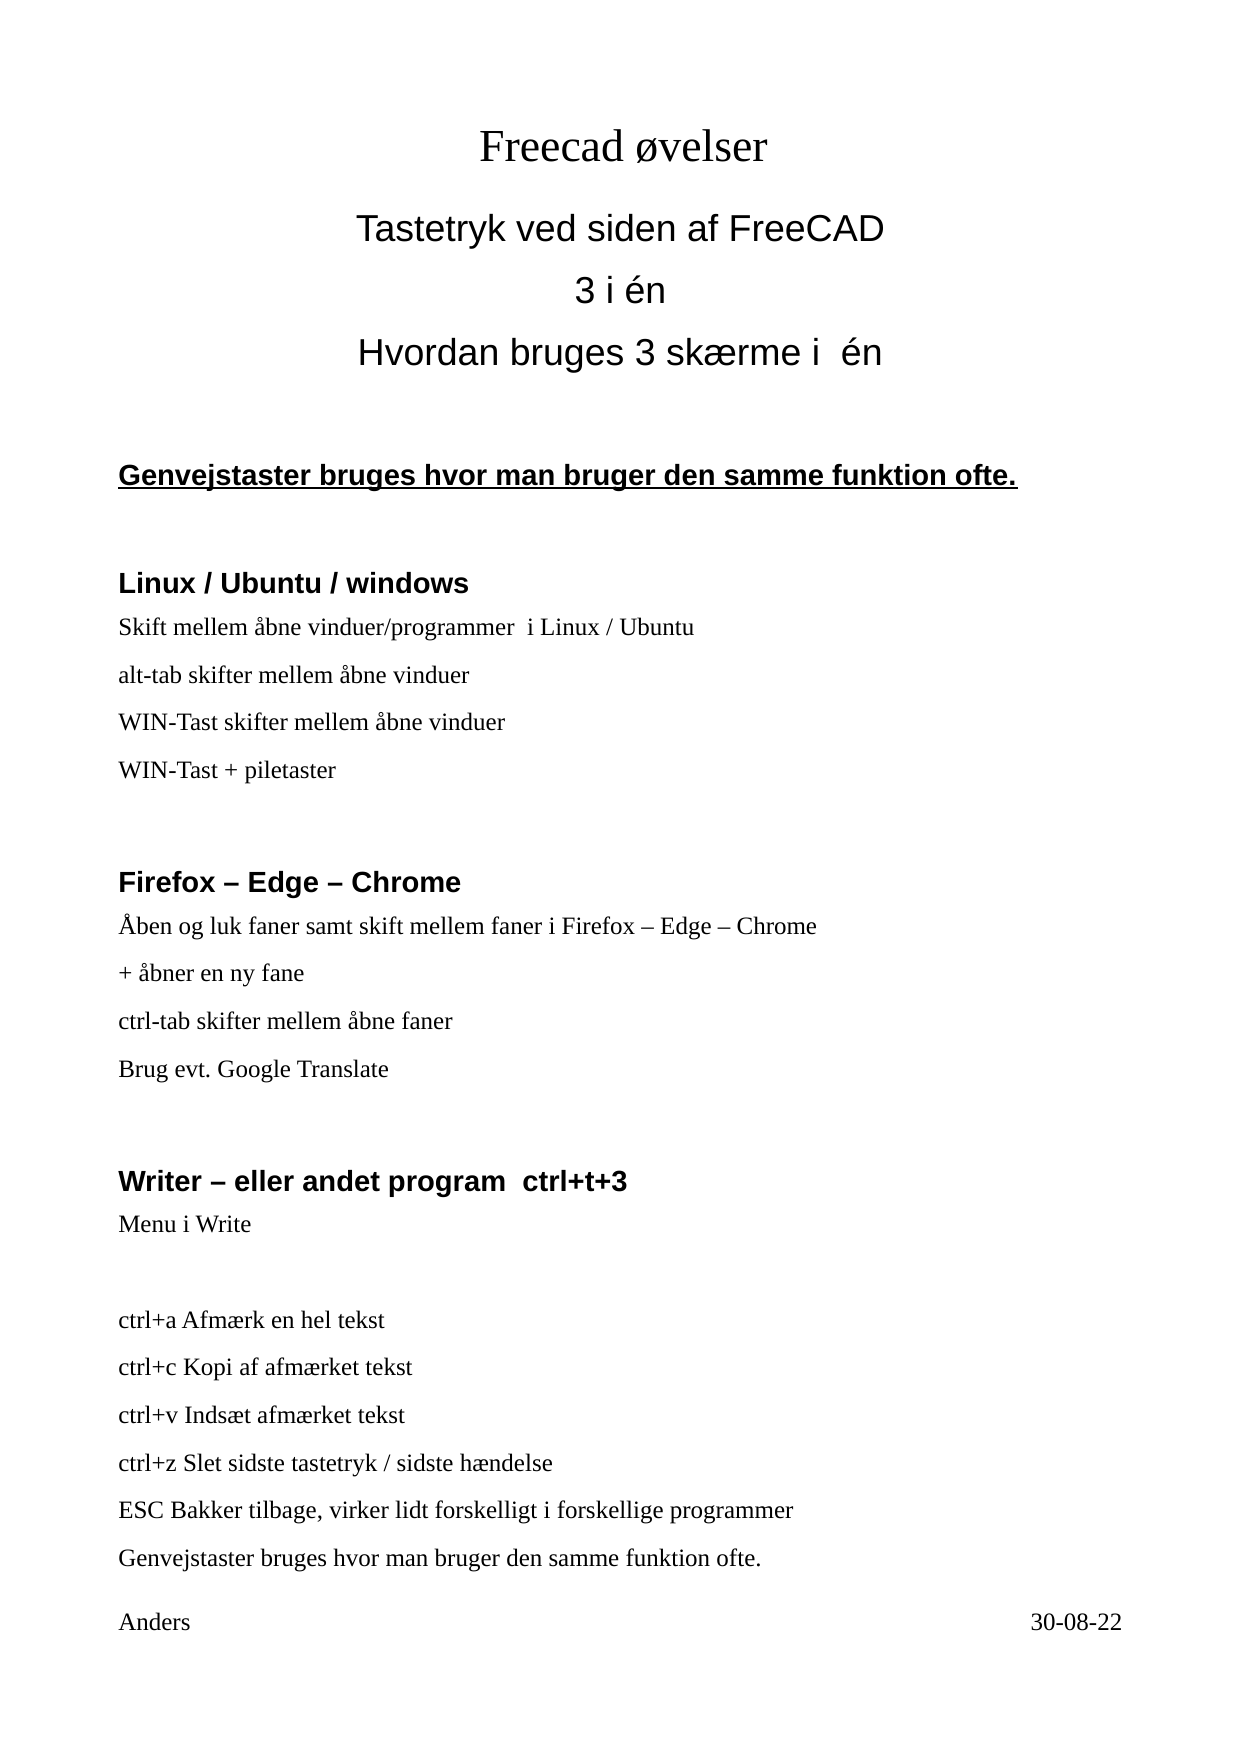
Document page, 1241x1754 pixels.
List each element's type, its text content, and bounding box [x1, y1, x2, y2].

subtitle Firefox – Edge – Chrome [118, 865, 1122, 898]
subtitle Writer – eller andet program ctrl+t+3 [118, 1163, 1122, 1197]
text Genvejstaster bruges hvor man bruger den samme funktion ofte. [118, 1543, 1122, 1572]
text Brug evt. Google Translate [118, 1054, 1122, 1082]
text ctrl-tab skifter mellem åbne faner [118, 1006, 1122, 1035]
text ctrl+c Kopi af afmærket tekst [118, 1352, 1122, 1381]
subtitle Genvejstaster bruges hvor man bruger den samme funktion ofte. [118, 458, 1122, 492]
text ctrl+a Afmærk en hel tekst [118, 1305, 1122, 1333]
text ctrl+v Indsæt afmærket tekst [118, 1400, 1122, 1429]
subtitle Tastetryk ved siden af FreeCAD [118, 207, 1122, 250]
text Skift mellem åbne vinduer/programmer i Linux / Ubuntu [118, 612, 1122, 641]
text WIN-Tast skifter mellem åbne vinduer [118, 707, 1122, 736]
subtitle Linux / Ubuntu / windows [118, 566, 1122, 600]
subtitle 3 i én [118, 268, 1122, 312]
text ESC Bakker tilbage, virker lidt forskelligt i forskellige programmer [118, 1495, 1122, 1524]
text Åben og luk faner samt skift mellem faner i Firefox – Edge – Chrome [118, 911, 1122, 940]
text ctrl+z Slet sidste tastetryk / sidste hændelse [118, 1448, 1122, 1476]
text WIN-Tast + piletaster [118, 755, 1122, 784]
text Menu i Write [118, 1209, 1122, 1238]
text alt-tab skifter mellem åbne vinduer [118, 660, 1122, 689]
text + åbner en ny fane [118, 958, 1122, 987]
subtitle Hvordan bruges 3 skærme i én [118, 330, 1122, 373]
